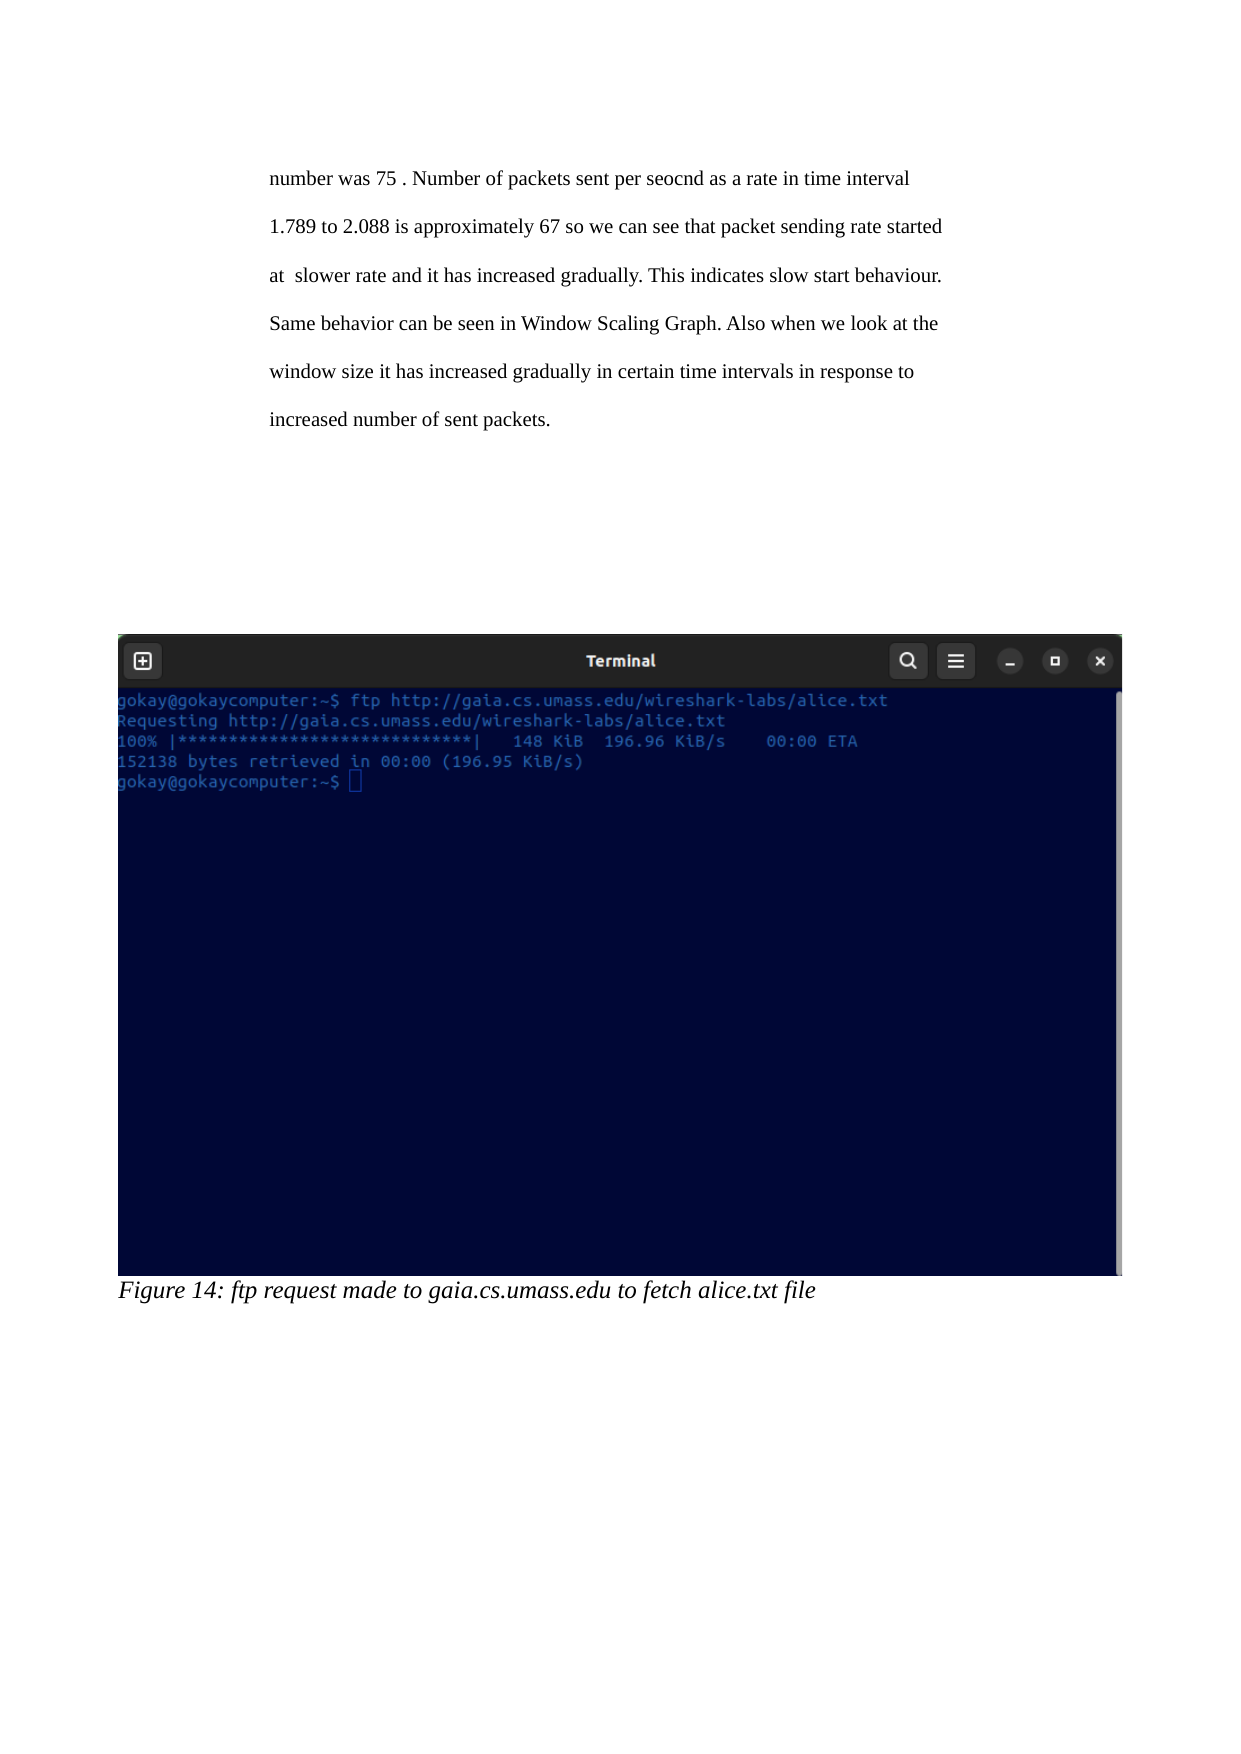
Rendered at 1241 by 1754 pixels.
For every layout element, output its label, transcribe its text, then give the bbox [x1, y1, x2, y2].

picture [118, 634, 1123, 1276]
text Same behavior can be seen in Window Scaling Graph. Also when we look at the [118, 311, 1122, 335]
text at slower rate and it has increased gradually. This indicates slow start behaviour. [118, 262, 1122, 287]
text increased number of sent packets. [118, 407, 1122, 431]
text Figure 14: ftp request made to gaia.cs.umass.edu to fetch alice.txt file [118, 1276, 1122, 1304]
text number was 75 . Number of packets sent per seocnd as a rate in time interval [118, 166, 1122, 190]
text 1.789 to 2.088 is approximately 67 so we can see that packet sending rate started [118, 214, 1122, 238]
text window size it has increased gradually in certain time intervals in response to [118, 359, 1122, 383]
